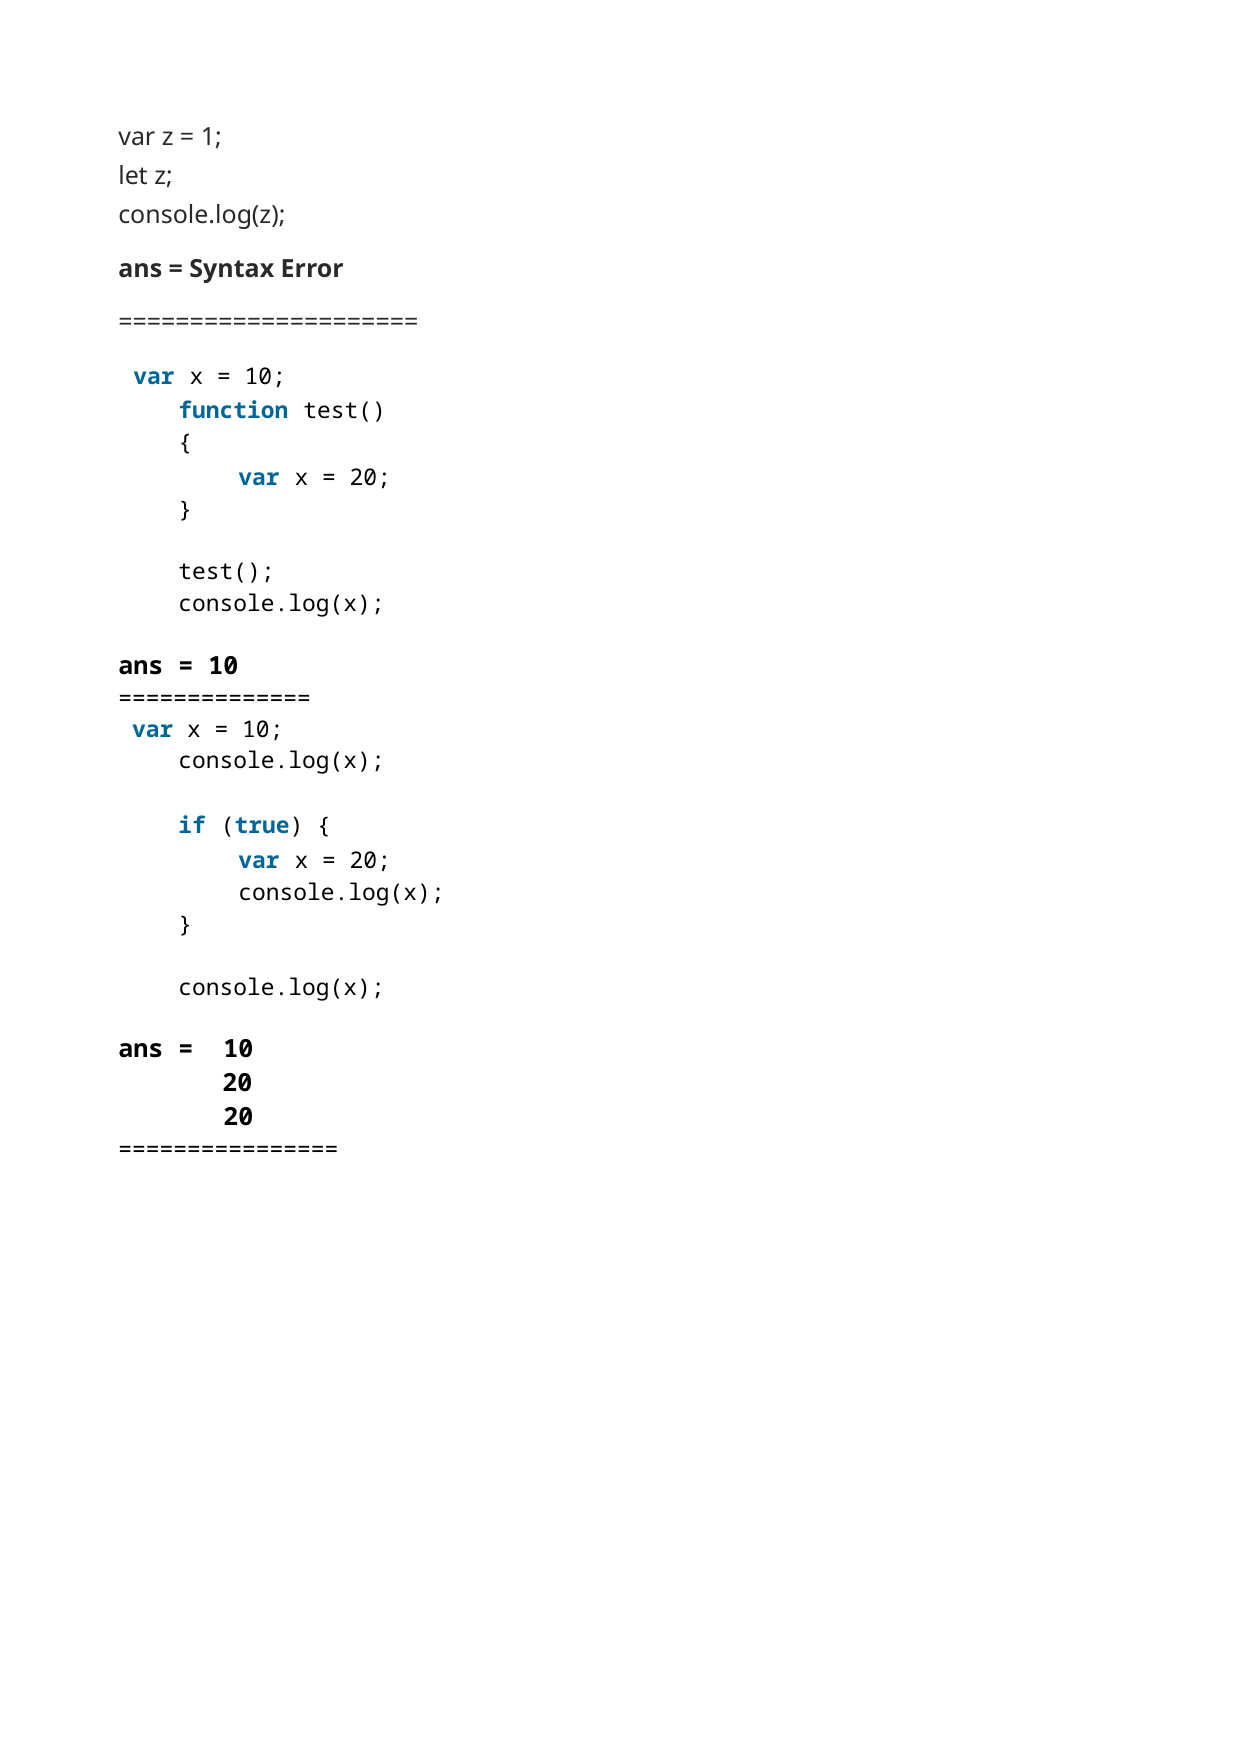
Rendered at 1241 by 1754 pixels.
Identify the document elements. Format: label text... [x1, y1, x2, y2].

text var x = 20; [118, 841, 1122, 876]
text if (true) { [118, 807, 1122, 841]
text var z = 1; let z; console.log(z); [118, 118, 1122, 231]
text test(); [118, 555, 1122, 587]
text console.log(x); [118, 587, 1122, 619]
text ================ [118, 1133, 1122, 1164]
text console.log(x); [118, 970, 1122, 1002]
text { [118, 426, 1122, 458]
text var x = 10; [118, 713, 1122, 744]
text 20 [118, 1065, 1122, 1099]
text var x = 10; [118, 358, 1122, 392]
text console.log(x); [118, 876, 1122, 908]
text var x = 20; [118, 458, 1122, 492]
text ans = Syntax Error [118, 250, 1122, 284]
text ============== [118, 682, 1122, 713]
text function test() [118, 392, 1122, 426]
text console.log(x); [118, 744, 1122, 776]
text ans = 10 [118, 1031, 1122, 1065]
text ===================== [118, 304, 1122, 338]
text } [118, 492, 1122, 524]
text } [118, 908, 1122, 939]
text 20 [118, 1099, 1122, 1133]
text ans = 10 [118, 648, 1122, 682]
